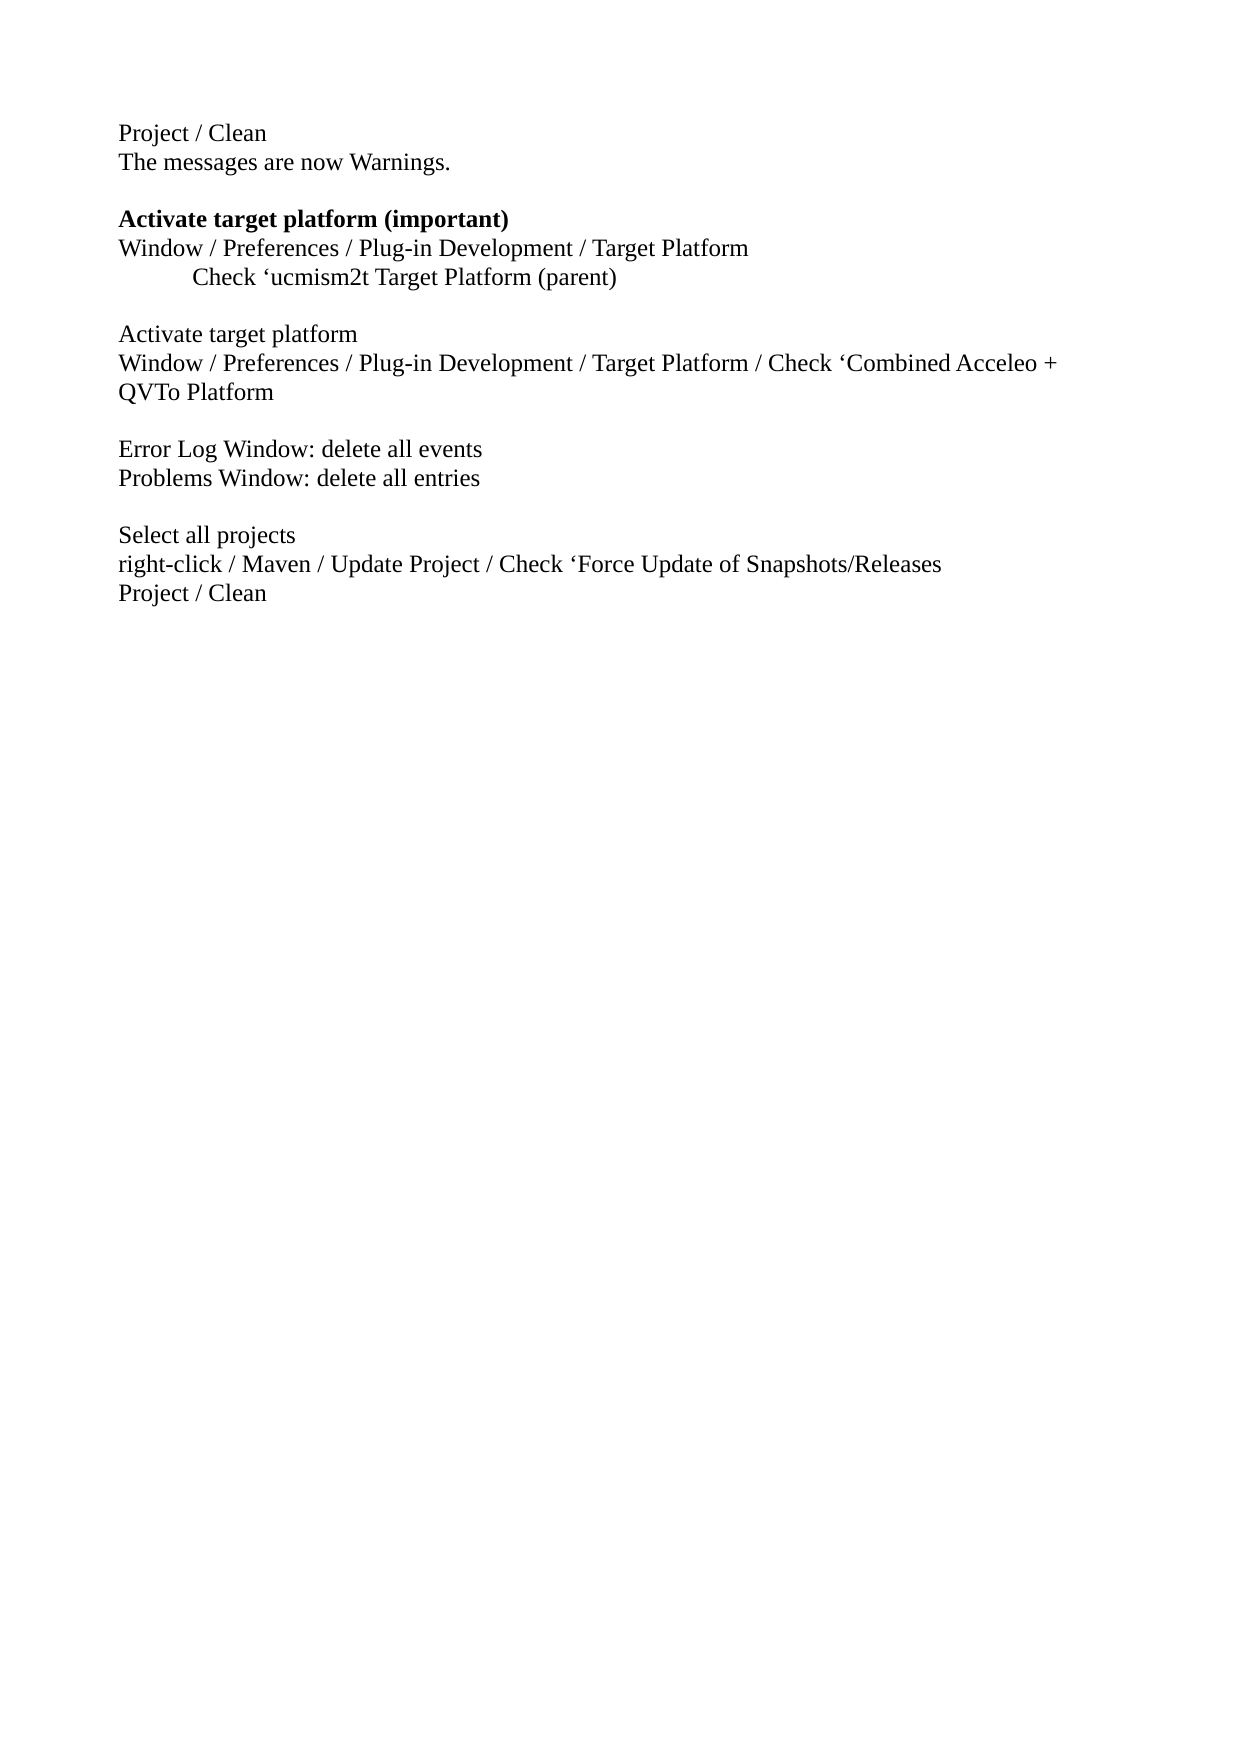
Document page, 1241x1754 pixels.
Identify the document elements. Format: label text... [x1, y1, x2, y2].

text Project / Clean [118, 118, 1122, 147]
text Activate target platform [118, 319, 1122, 348]
text The messages are now Warnings. [118, 147, 1122, 176]
text Check ‘ucmism2t Target Platform (parent) [118, 262, 1122, 291]
text Activate target platform (important) [118, 204, 1122, 233]
text Project / Clean [118, 578, 1122, 607]
text Window / Preferences / Plug-in Development / Target Platform / Check ‘Combined Acceleo + QVTo Platform [118, 348, 1122, 406]
text Problems Window: delete all entries [118, 463, 1122, 492]
text Error Log Window: delete all events [118, 434, 1122, 463]
text Window / Preferences / Plug-in Development / Target Platform [118, 233, 1122, 262]
text right-click / Maven / Update Project / Check ‘Force Update of Snapshots/Releases [118, 549, 1122, 578]
text Select all projects [118, 521, 1122, 549]
